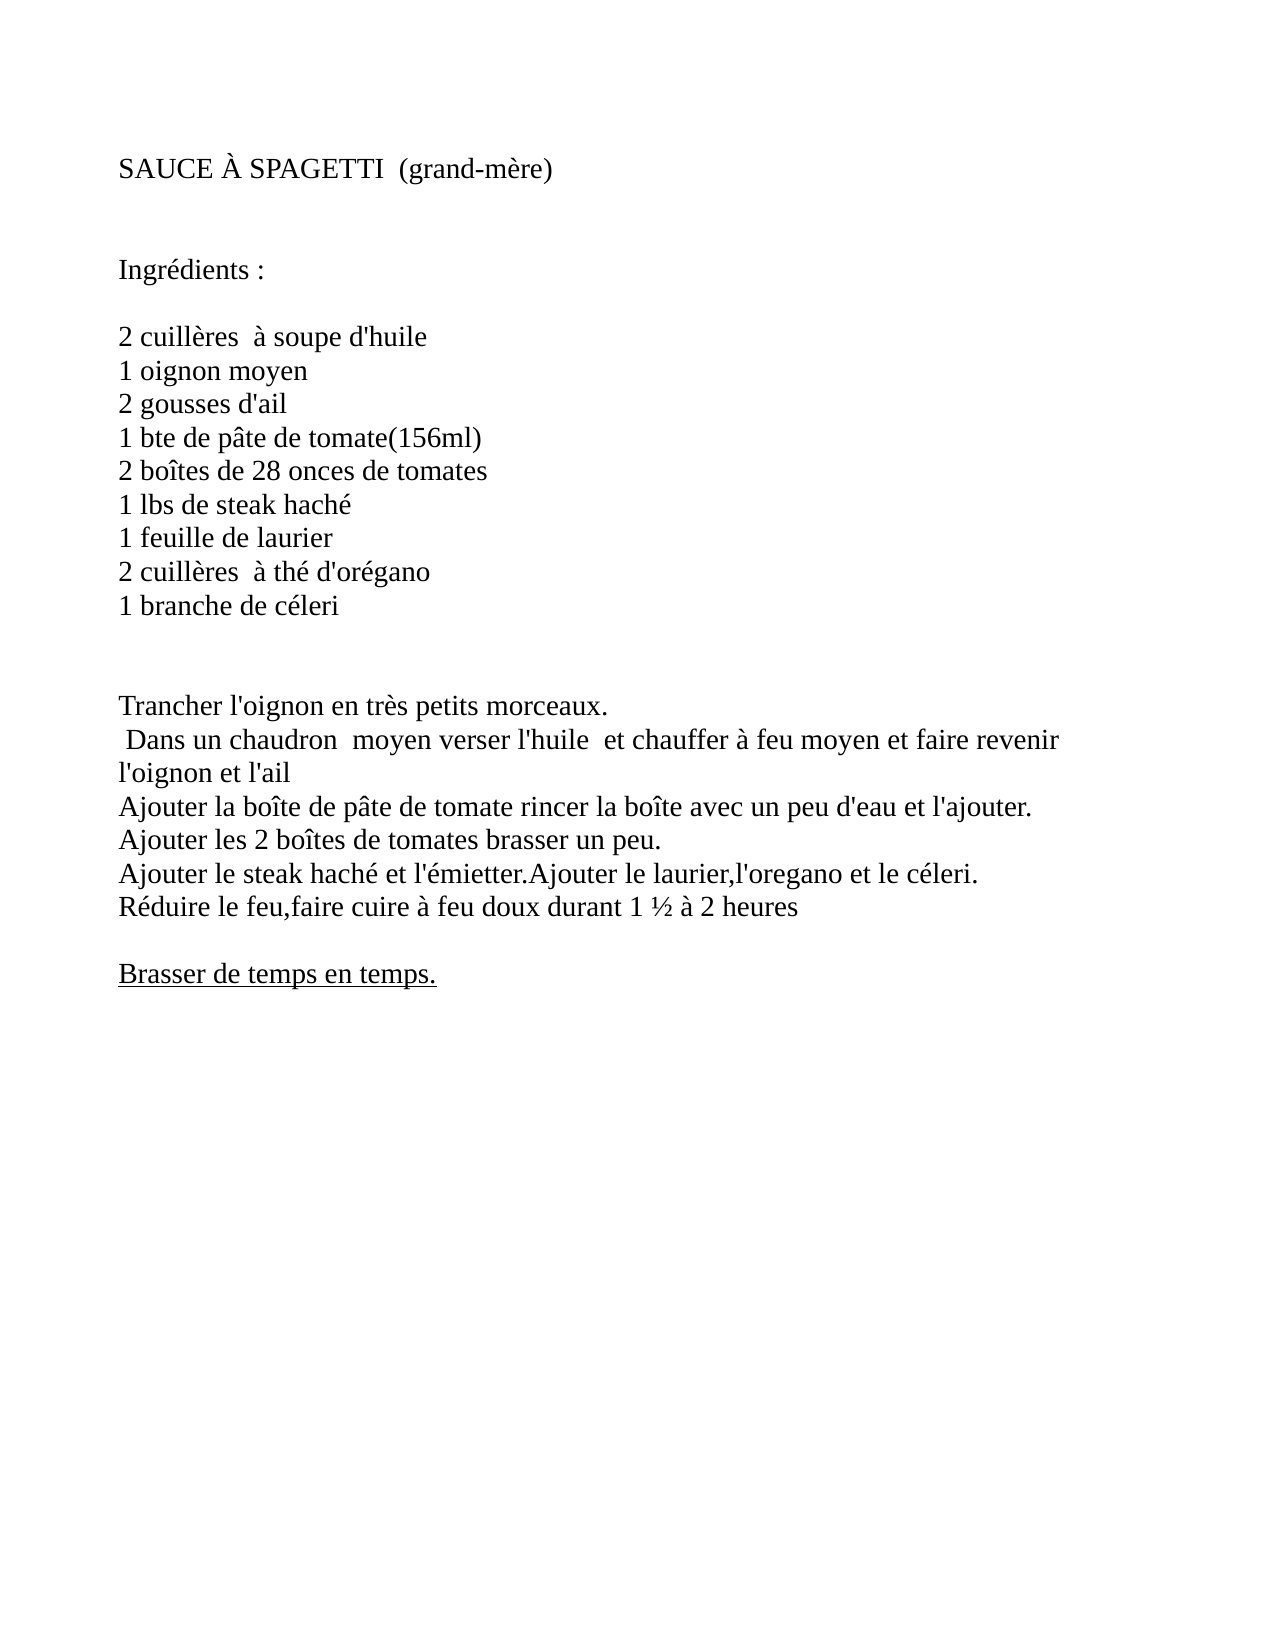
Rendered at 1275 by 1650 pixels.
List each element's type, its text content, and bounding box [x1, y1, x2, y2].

text Dans un chaudron moyen verser l'huile et chauffer à feu moyen et faire revenir l'oignon et l'ail [118, 722, 1157, 789]
text Ajouter le steak haché et l'émietter.Ajouter le laurier,l'oregano et le céleri. [118, 856, 1157, 889]
text Ajouter les 2 boîtes de tomates brasser un peu. [118, 822, 1157, 856]
text Brasser de temps en temps. [118, 957, 1157, 990]
text 1 oignon moyen [118, 353, 1157, 386]
text 1 bte de pâte de tomate(156ml) [118, 420, 1157, 453]
text 1 feuille de laurier [118, 521, 1157, 554]
text Réduire le feu,faire cuire à feu doux durant 1 ½ à 2 heures [118, 889, 1157, 923]
text 1 branche de céleri [118, 588, 1157, 621]
text 1 lbs de steak haché [118, 487, 1157, 521]
text Ajouter la boîte de pâte de tomate rincer la boîte avec un peu d'eau et l'ajouter. [118, 789, 1157, 822]
text Ingrédients : [118, 252, 1157, 286]
text 2 boîtes de 28 onces de tomates [118, 453, 1157, 487]
text Trancher l'oignon en très petits morceaux. [118, 688, 1157, 722]
text 2 gousses d'ail [118, 386, 1157, 420]
text SAUCE À SPAGETTI (grand-mère) [118, 152, 1157, 185]
text 2 cuillères à thé d'orégano [118, 554, 1157, 588]
text 2 cuillères à soupe d'huile [118, 319, 1157, 353]
